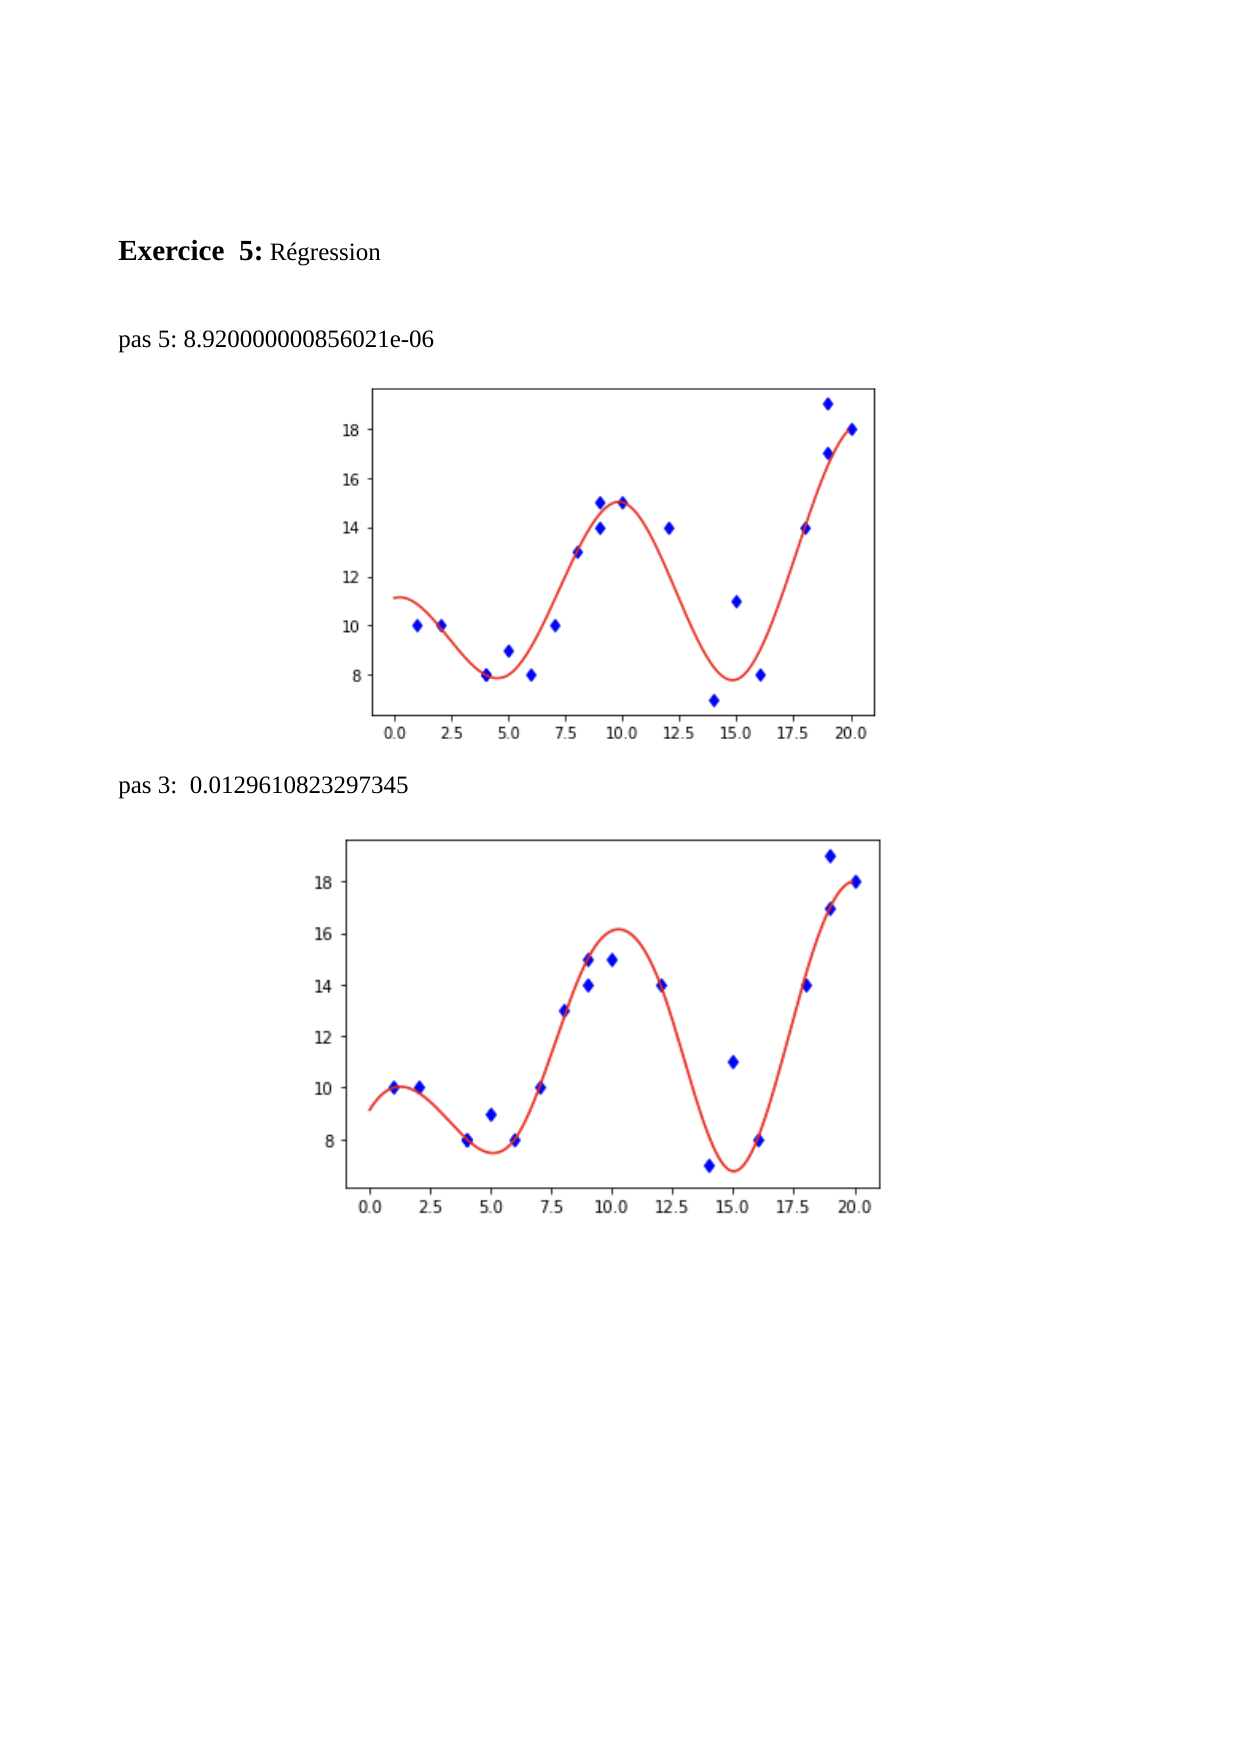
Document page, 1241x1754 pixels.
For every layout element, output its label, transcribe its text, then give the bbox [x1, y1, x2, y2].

text Exercice 5: Régression [118, 233, 1122, 267]
text pas 5: 8.920000000856021e-06 [118, 324, 1122, 353]
text pas 3: 0.0129610823297345 [118, 771, 1122, 799]
picture [298, 828, 943, 1218]
picture [339, 381, 901, 742]
